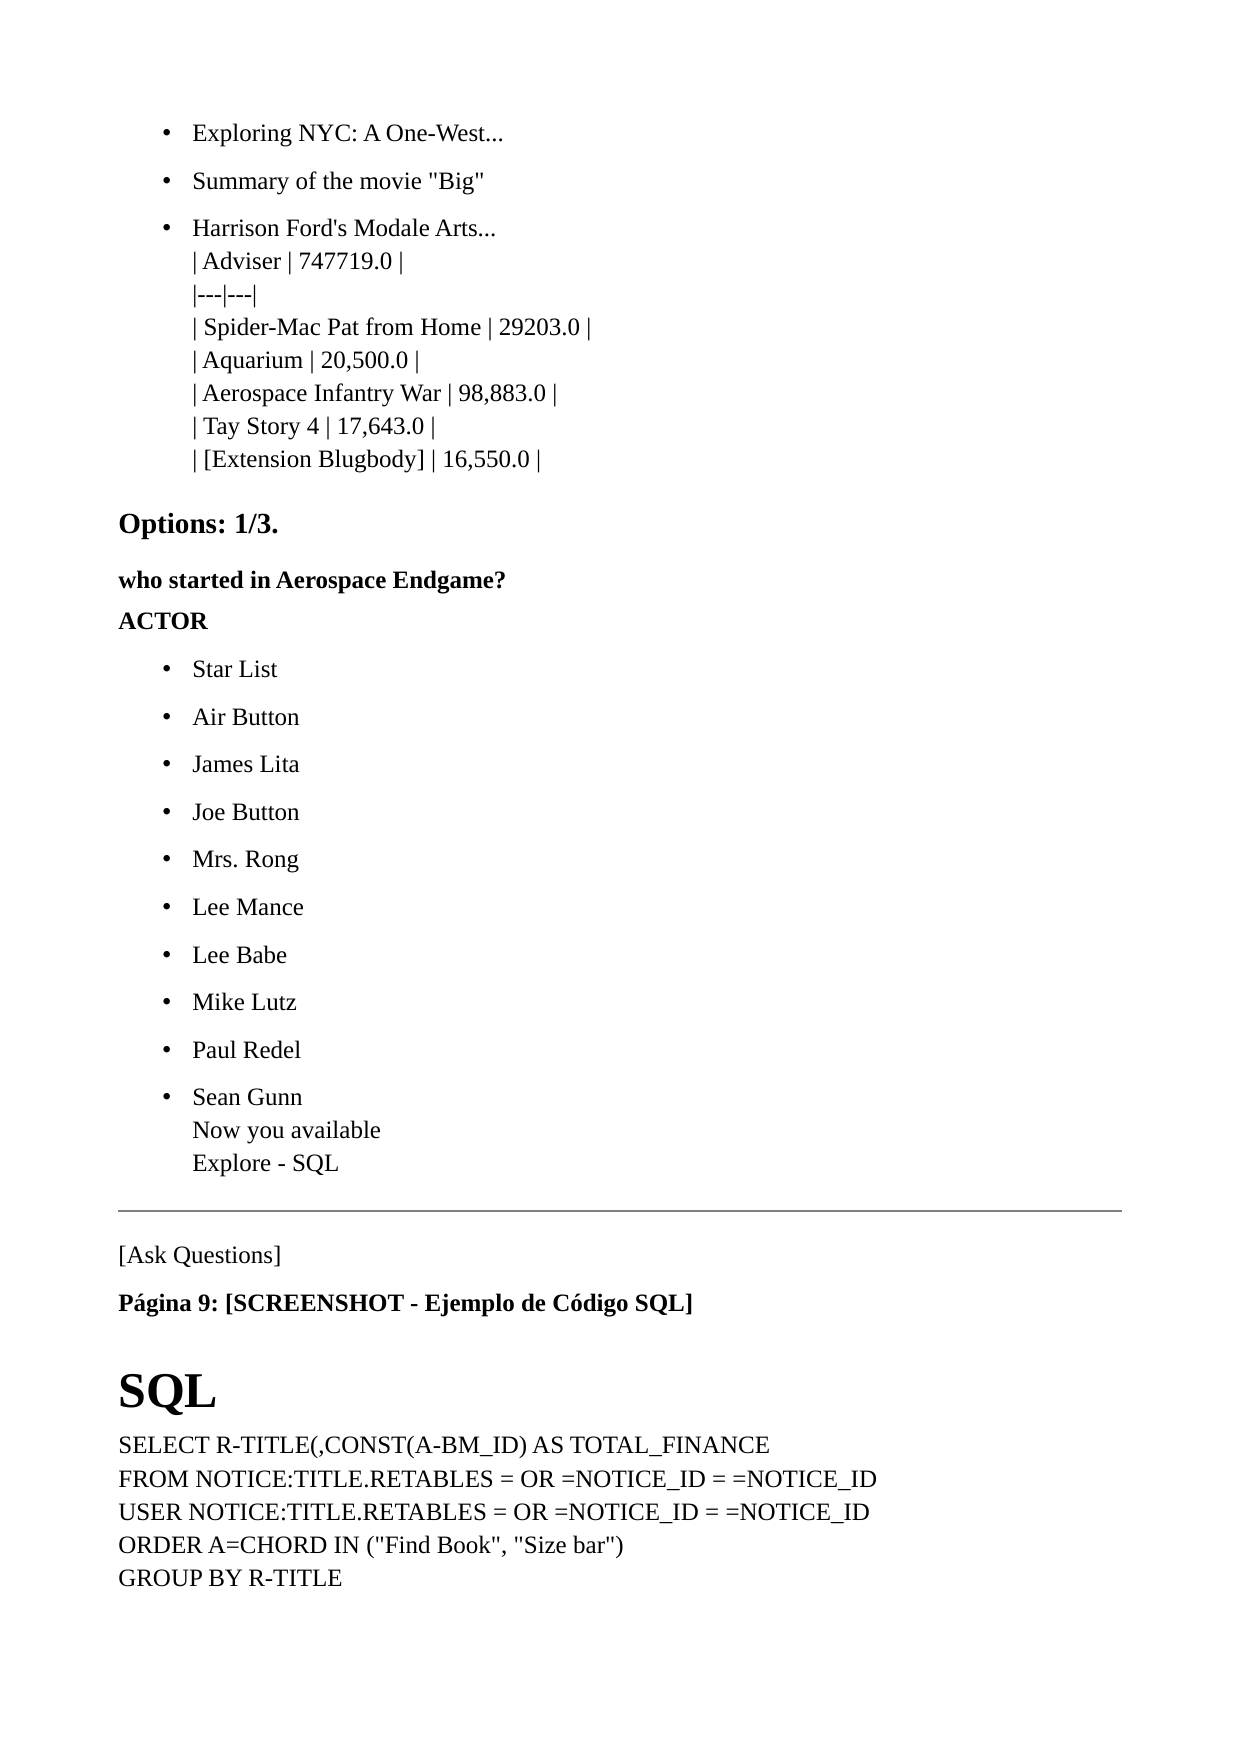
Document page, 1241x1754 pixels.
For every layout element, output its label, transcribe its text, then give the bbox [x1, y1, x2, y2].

list Lee Babe [162, 940, 1122, 968]
text ACTOR [118, 606, 1122, 635]
list Lee Mance [162, 892, 1122, 921]
list Air Button [162, 702, 1122, 730]
list Mrs. Rong [162, 844, 1122, 873]
list Joe Button [162, 797, 1122, 826]
list Exploring NYC: A One-West... [162, 118, 1122, 147]
subtitle Options: 1/3. [118, 507, 1122, 540]
list Star List [162, 654, 1122, 683]
list James Lita [162, 749, 1122, 778]
subtitle who started in Aerospace Endgame? [118, 565, 1122, 594]
text [Ask Questions] [118, 1240, 1122, 1269]
list Paul Redel [162, 1035, 1122, 1064]
text SELECT R-TITLE(,CONST(A-BM_ID) AS TOTAL_FINANCE FROM NOTICE:TITLE.RETABLES = OR =NOTICE_ID = =NOTICE_ID USER NOTICE:TITLE.RETABLES = OR =NOTICE_ID = =NOTICE_ID ORDER A=CHORD IN ("Find Book", "Size bar") GROUP BY R-TITLE [118, 1431, 1122, 1591]
subtitle SQL [118, 1361, 1122, 1418]
list Summary of the movie "Big" [162, 166, 1122, 194]
text Página 9: [SCREENSHOT - Ejemplo de Código SQL] [118, 1288, 1122, 1317]
list Mike Lutz [162, 987, 1122, 1016]
list Harrison Ford's Modale Arts... | Adviser | 747719.0 | |---|---| | Spider-Mac Pat from Home | 29203.0 | | Aquarium | 20,500.0 | | Aerospace Infantry War | 98,883.0 | | Tay Story 4 | 17,643.0 | | [Extension Blugbody] | 16,550.0 | [162, 213, 1122, 473]
list Sean Gunn Now you available Explore - SQL [162, 1082, 1122, 1177]
